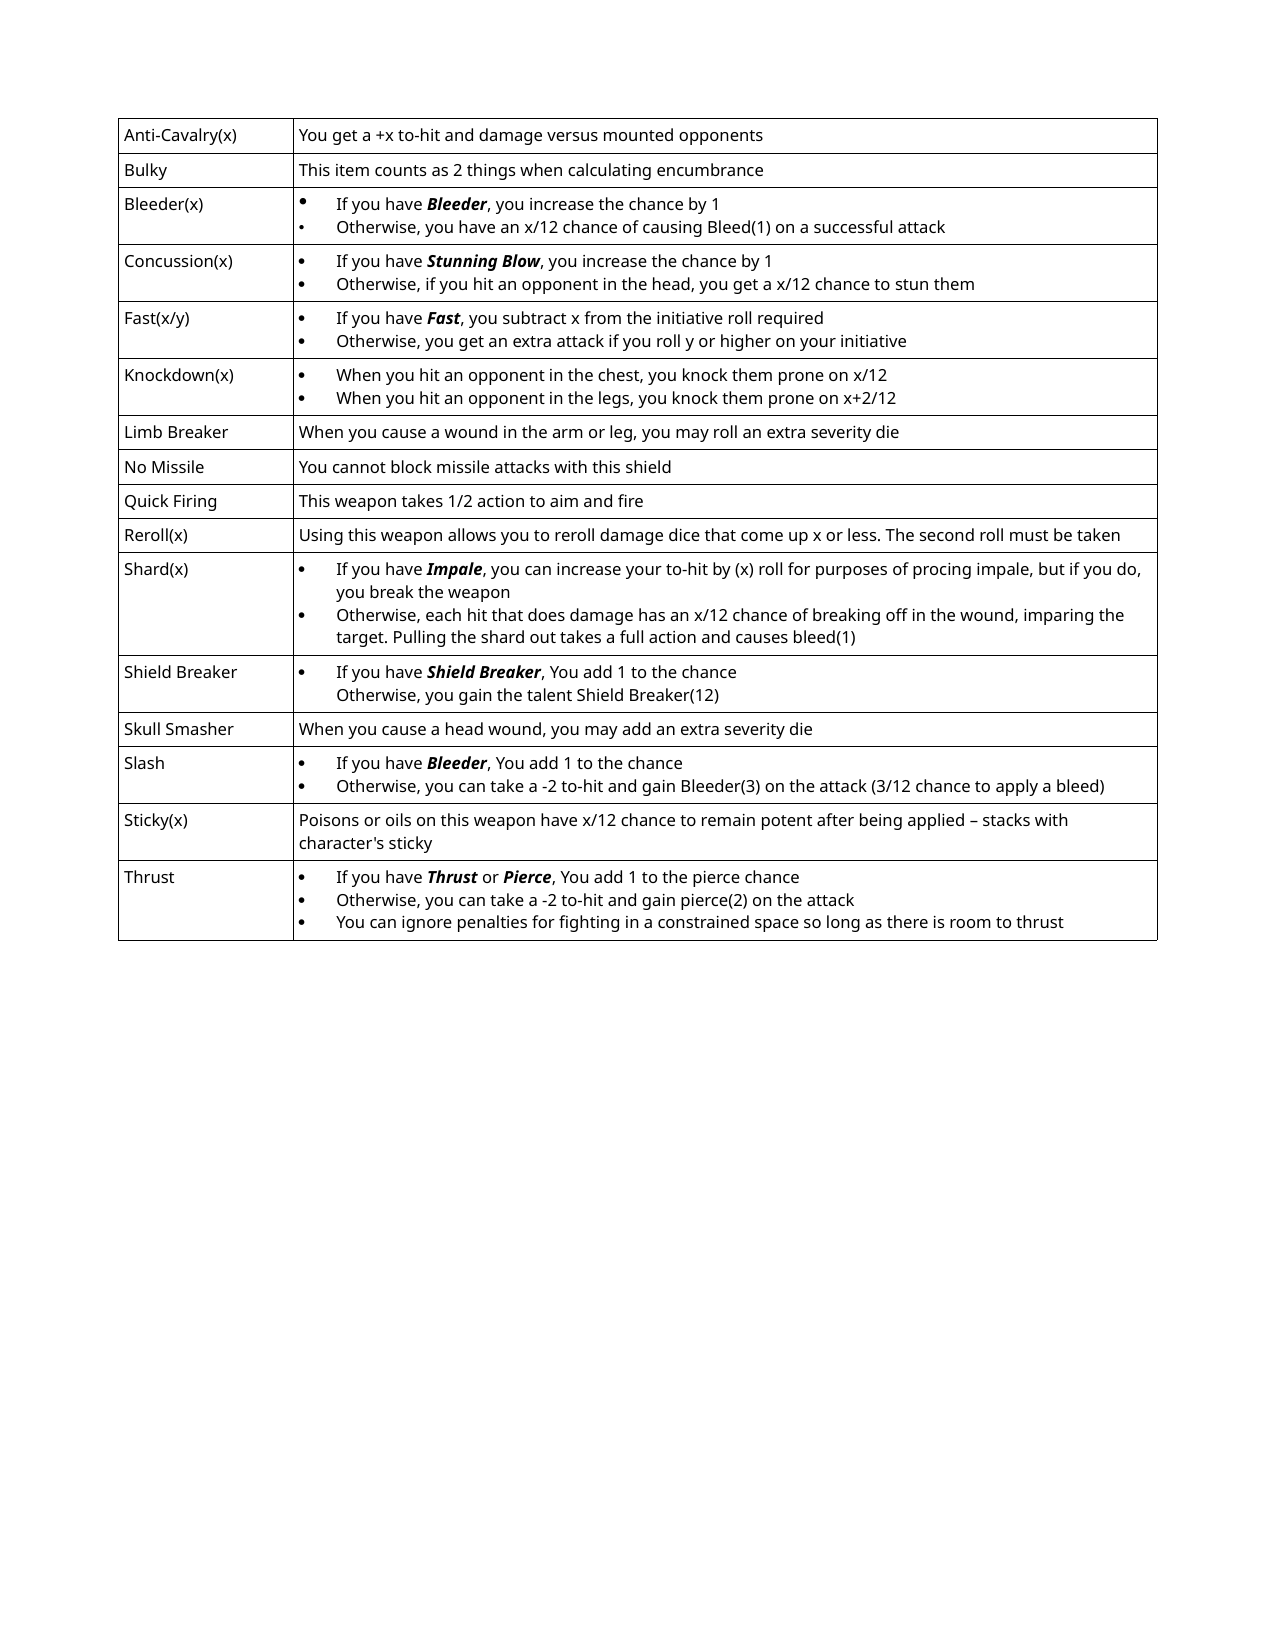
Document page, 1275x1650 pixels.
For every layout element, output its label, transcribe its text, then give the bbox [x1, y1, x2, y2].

table_cell If you have Shield Breaker, You add 1 to the chance Otherwise, you gain the talent Shield Breaker(12) [294, 656, 1157, 712]
table_cell When you hit an opponent in the chest, you knock them prone on x/12 When you hit an opponent in the legs, you knock them prone on x+2/12 [294, 359, 1157, 415]
table_cell Reroll(x) [119, 519, 293, 552]
table_cell Skull Smasher [119, 713, 293, 746]
table_cell Fast(x/y) [119, 302, 293, 358]
table_cell Thrust [119, 861, 293, 939]
table_cell Using this weapon allows you to reroll damage dice that come up x or less. The second roll must be taken [294, 519, 1157, 552]
table_cell Bleeder(x) [119, 188, 293, 244]
table_cell Knockdown(x) [119, 359, 293, 415]
table_cell You cannot block missile attacks with this shield [294, 450, 1157, 484]
table_cell If you have Bleeder, You add 1 to the chance Otherwise, you can take a -2 to-hit and gain Bleeder(3) on the attack (3/12 chance to apply a bleed) [294, 747, 1157, 803]
table_cell Sticky(x) [119, 804, 293, 860]
table_cell This item counts as 2 things when calculating encumbrance [294, 154, 1157, 187]
table_cell Shard(x) [119, 553, 293, 654]
table_cell If you have Fast, you subtract x from the initiative roll required Otherwise, you get an extra attack if you roll y or higher on your initiative [294, 302, 1157, 358]
table_cell Shield Breaker [119, 656, 293, 712]
table_cell If you have Thrust or Pierce, You add 1 to the pierce chance Otherwise, you can take a -2 to-hit and gain pierce(2) on the attack You can ignore penalties for fighting in a constrained space so long as there is room to thrust [294, 861, 1157, 939]
table_cell If you have Bleeder, you increase the chance by 1 Otherwise, you have an x/12 chance of causing Bleed(1) on a successful attack [294, 188, 1157, 244]
table_cell This weapon takes 1/2 action to aim and fire [294, 485, 1157, 518]
table_cell If you have Impale, you can increase your to-hit by (x) roll for purposes of procing impale, but if you do, you break the weapon Otherwise, each hit that does damage has an x/12 chance of breaking off in the wound, imparing the target. Pulling the shard out takes a full action and causes bleed(1) [294, 553, 1157, 654]
table_cell Bulky [119, 154, 293, 187]
table_cell If you have Stunning Blow, you increase the chance by 1 Otherwise, if you hit an opponent in the head, you get a x/12 chance to stun them [294, 245, 1157, 301]
table_cell Quick Firing [119, 485, 293, 518]
table_cell Anti-Cavalry(x) [119, 119, 293, 152]
table_cell When you cause a head wound, you may add an extra severity die [294, 713, 1157, 746]
table_cell You get a +x to-hit and damage versus mounted opponents [294, 119, 1157, 152]
table_cell No Missile [119, 450, 293, 484]
table_cell Concussion(x) [119, 245, 293, 301]
table_cell Slash [119, 747, 293, 803]
table_cell Poisons or oils on this weapon have x/12 chance to remain potent after being applied – stacks with character's sticky [294, 804, 1157, 860]
table_cell Limb Breaker [119, 416, 293, 449]
table_cell When you cause a wound in the arm or leg, you may roll an extra severity die [294, 416, 1157, 449]
